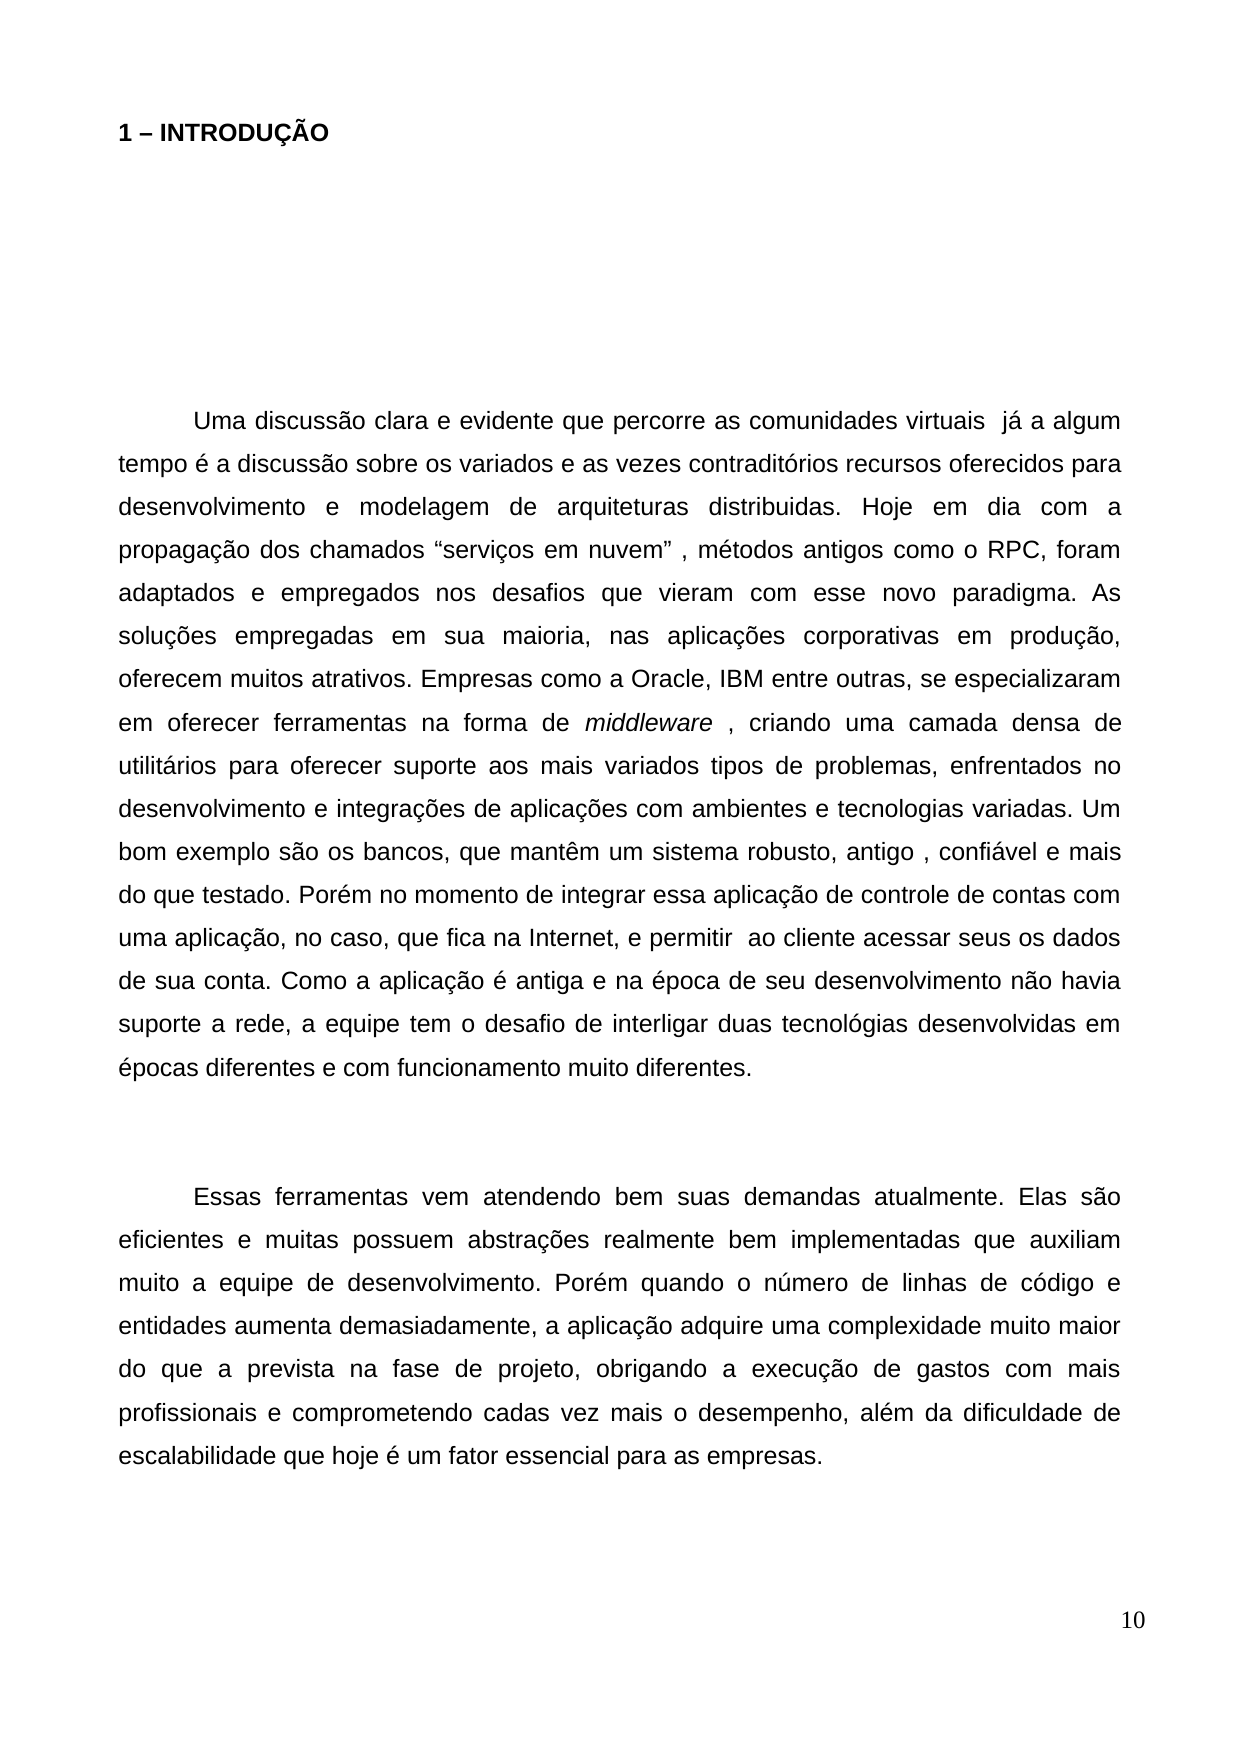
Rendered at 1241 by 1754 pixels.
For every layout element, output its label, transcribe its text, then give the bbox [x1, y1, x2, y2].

text Uma discussão clara e evidente que percorre as comunidades virtuais já a algum tempo é a discussão sobre os variados e as vezes contraditórios recursos oferecidos para desenvolvimento e modelagem de arquiteturas distribuidas. Hoje em dia com a propagação dos chamados “serviços em nuvem” , métodos antigos como o RPC, foram adaptados e empregados nos desafios que vieram com esse novo paradigma. As soluções empregadas em sua maioria, nas aplicações corporativas em produção, oferecem muitos atrativos. Empresas como a Oracle, IBM entre outras, se especializaram em oferecer ferramentas na forma de middleware , criando uma camada densa de utilitários para oferecer suporte aos mais variados tipos de problemas, enfrentados no desenvolvimento e integrações de aplicações com ambientes e tecnologias variadas. Um bom exemplo são os bancos, que mantêm um sistema robusto, antigo , confiável e mais do que testado. Porém no momento de integrar essa aplicação de controle de contas com uma aplicação, no caso, que fica na Internet, e permitir ao cliente acessar seus os dados de sua conta. Como a aplicação é antiga e na época de seu desenvolvimento não havia suporte a rede, a equipe tem o desafio de interligar duas tecnológias desenvolvidas em épocas diferentes e com funcionamento muito diferentes. [118, 406, 1123, 1081]
text 1 – INTRODUÇÃO [118, 118, 1123, 147]
text Essas ferramentas vem atendendo bem suas demandas atualmente. Elas são eficientes e muitas possuem abstrações realmente bem implementadas que auxiliam muito a equipe de desenvolvimento. Porém quando o número de linhas de código e entidades aumenta demasiadamente, a aplicação adquire uma complexidade muito maior do que a prevista na fase de projeto, obrigando a execução de gastos com mais profissionais e comprometendo cadas vez mais o desempenho, além da dificuldade de escalabilidade que hoje é um fator essencial para as empresas. [118, 1182, 1123, 1469]
